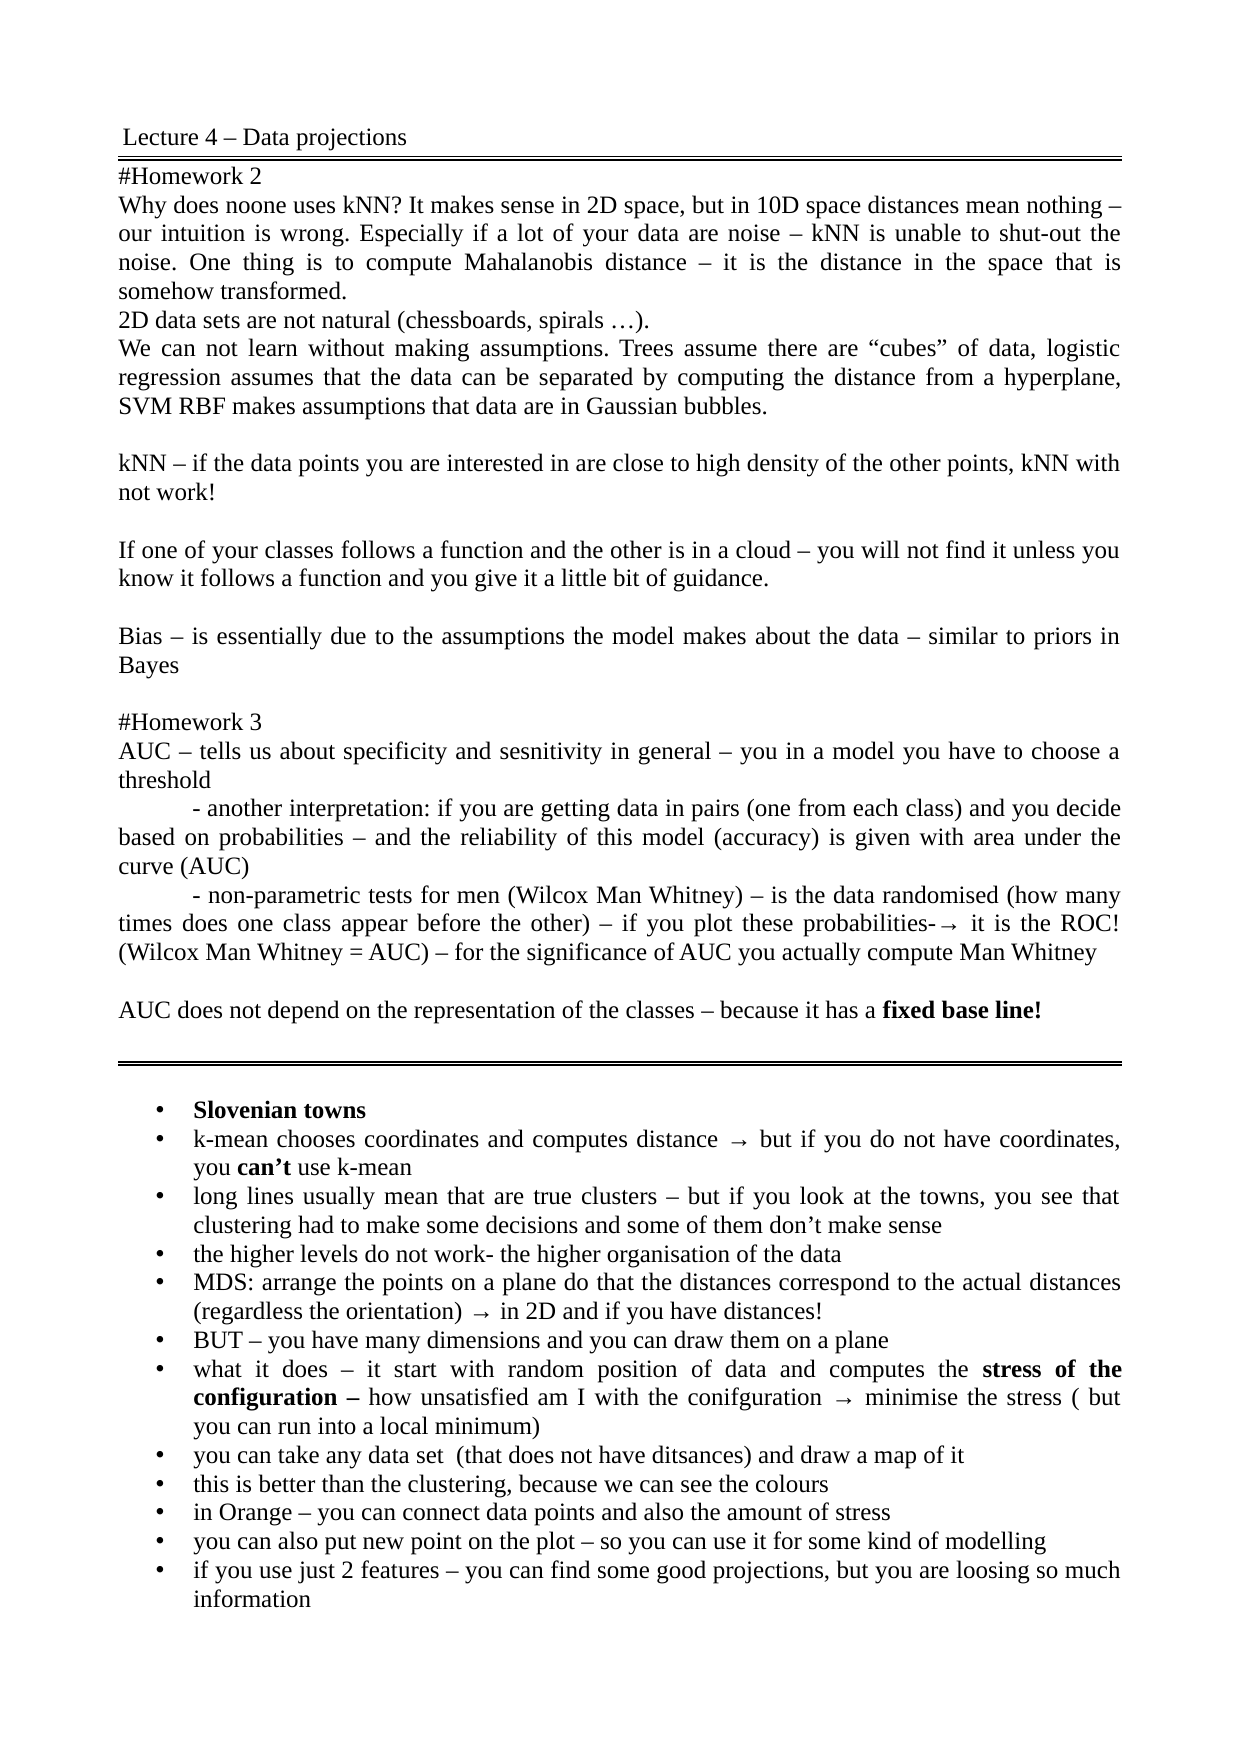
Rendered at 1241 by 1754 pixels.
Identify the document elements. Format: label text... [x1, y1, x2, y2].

text We can not learn without making assumptions. Trees assume there are “cubes” of data, logistic regression assumes that the data can be separated by computing the distance from a hyperplane, SVM RBF makes assumptions that data are in Gaussian bubbles. [118, 333, 1122, 420]
text #Homework 3 [118, 707, 1122, 736]
text AUC – tells us about specificity and sesnitivity in general – you in a model you have to choose a threshold [118, 736, 1122, 793]
list this is better than the clustering, because we can see the colours [156, 1469, 1122, 1497]
list you can also put new point on the plot – so you can use it for some kind of modelling [156, 1526, 1122, 1555]
list k-mean chooses coordinates and computes distance → but if you do not have coordinates, you can’t use k-mean [156, 1124, 1122, 1181]
text Why does noone uses kNN? It makes sense in 2D space, but in 10D space distances mean nothing – our intuition is wrong. Especially if a lot of your data are noise – kNN is unable to shut-out the noise. One thing is to compute Mahalanobis distance – it is the distance in the space that is somehow transformed. [118, 190, 1122, 305]
list Slovenian towns [156, 1095, 1122, 1124]
list the higher levels do not work- the higher organisation of the data [156, 1239, 1122, 1267]
text AUC does not depend on the representation of the classes – because it has a fixed base line! [118, 995, 1122, 1023]
list in Orange – you can connect data points and also the amount of stress [156, 1497, 1122, 1526]
text If one of your classes follows a function and the other is in a cloud – you will not find it unless you know it follows a function and you give it a little bit of guidance. [118, 535, 1122, 592]
list long lines usually mean that are true clusters – but if you look at the towns, you see that clustering had to make some decisions and some of them don’t make sense [156, 1181, 1122, 1239]
text 2D data sets are not natural (chessboards, spirals …). [118, 305, 1122, 333]
text - non-parametric tests for men (Wilcox Man Whitney) – is the data randomised (how many times does one class appear before the other) – if you plot these probabilities-→ it is the ROC! (Wilcox Man Whitney = AUC) – for the significance of AUC you actually compute Man Whitney [118, 880, 1122, 966]
text Lecture 4 – Data projections [118, 118, 1122, 156]
text - another interpretation: if you are getting data in pairs (one from each class) and you decide based on probabilities – and the reliability of this model (accuracy) is given with area under the curve (AUC) [118, 793, 1122, 880]
list MDS: arrange the points on a plane do that the distances correspond to the actual distances (regardless the orientation) → in 2D and if you have distances! [156, 1267, 1122, 1325]
list what it does – it start with random position of data and computes the stress of the configuration – how unsatisfied am I with the conifguration → minimise the stress ( but you can run into a local minimum) [156, 1354, 1122, 1440]
text Bias – is essentially due to the assumptions the model makes about the data – similar to priors in Bayes [118, 621, 1122, 678]
text kNN – if the data points you are interested in are close to high density of the other points, kNN with not work! [118, 448, 1122, 506]
list BUT – you have many dimensions and you can draw them on a plane [156, 1325, 1122, 1354]
list you can take any data set (that does not have ditsances) and draw a map of it [156, 1440, 1122, 1469]
text #Homework 2 [118, 161, 1122, 190]
list if you use just 2 features – you can find some good projections, but you are loosing so much information [156, 1555, 1122, 1612]
